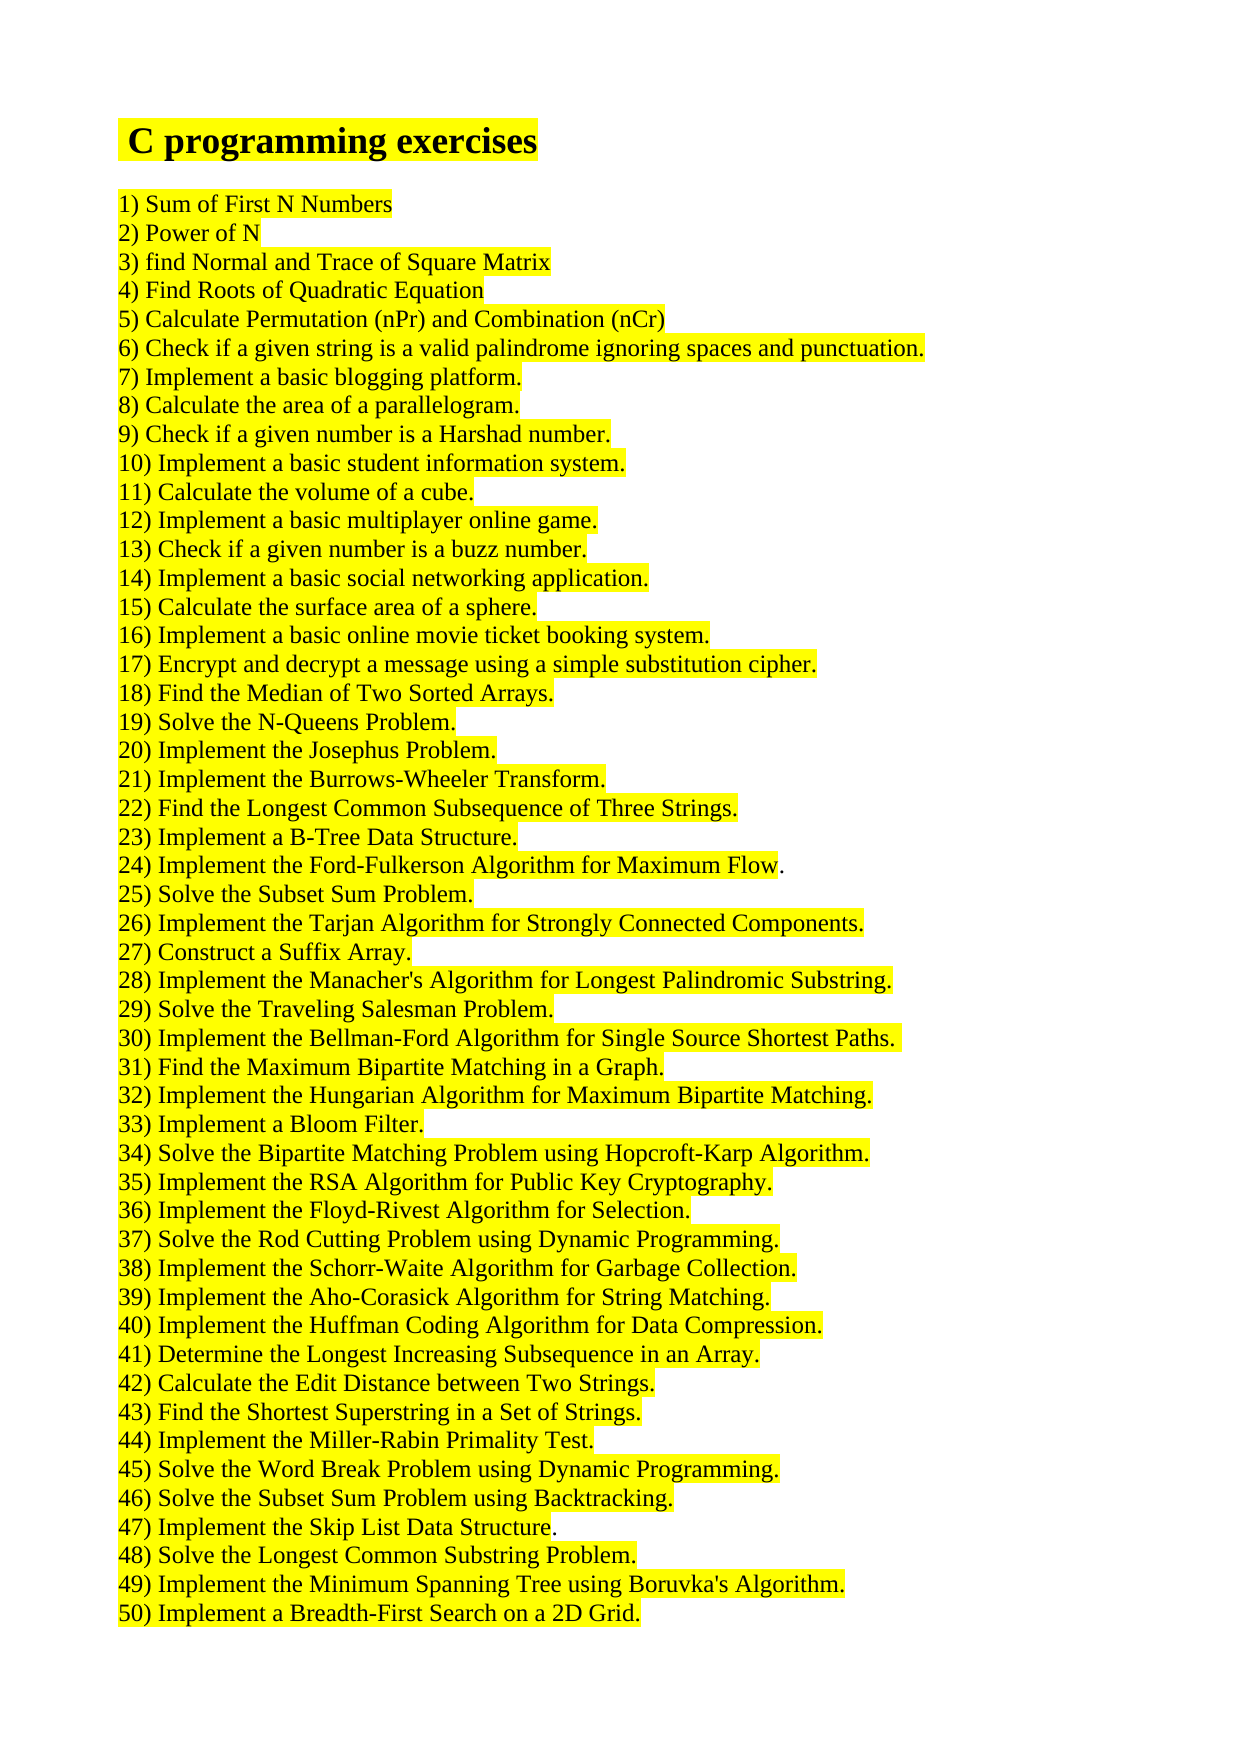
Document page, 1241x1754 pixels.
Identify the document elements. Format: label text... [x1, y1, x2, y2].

text 38) Implement the Schorr-Waite Algorithm for Garbage Collection. [118, 1253, 1122, 1282]
text 41) Determine the Longest Increasing Subsequence in an Array. [118, 1339, 1122, 1368]
text 13) Check if a given number is a buzz number. [118, 534, 1122, 563]
text C programming exercises [118, 118, 1122, 161]
text 9) Check if a given number is a Harshad number. [118, 419, 1122, 448]
text 2) Power of N [118, 218, 1122, 247]
text 40) Implement the Huffman Coding Algorithm for Data Compression. [118, 1311, 1122, 1339]
text 29) Solve the Traveling Salesman Problem. [118, 994, 1122, 1023]
text 25) Solve the Subset Sum Problem. [118, 879, 1122, 908]
text 49) Implement the Minimum Spanning Tree using Boruvka's Algorithm. [118, 1569, 1122, 1598]
text 19) Solve the N-Queens Problem. [118, 707, 1122, 736]
text 8) Calculate the area of a parallelogram. [118, 391, 1122, 419]
text 44) Implement the Miller-Rabin Primality Test. [118, 1426, 1122, 1454]
text 5) Calculate Permutation (nPr) and Combination (nCr) [118, 304, 1122, 333]
text 45) Solve the Word Break Problem using Dynamic Programming. [118, 1454, 1122, 1483]
text 48) Solve the Longest Common Substring Problem. [118, 1541, 1122, 1569]
text 18) Find the Median of Two Sorted Arrays. [118, 678, 1122, 707]
text 26) Implement the Tarjan Algorithm for Strongly Connected Components. [118, 908, 1122, 937]
text 17) Encrypt and decrypt a message using a simple substitution cipher. [118, 649, 1122, 678]
text 16) Implement a basic online movie ticket booking system. [118, 621, 1122, 649]
text 27) Construct a Suffix Array. [118, 937, 1122, 966]
text 10) Implement a basic student information system. [118, 448, 1122, 477]
text 28) Implement the Manacher's Algorithm for Longest Palindromic Substring. [118, 966, 1122, 994]
text 39) Implement the Aho-Corasick Algorithm for String Matching. [118, 1282, 1122, 1311]
text 21) Implement the Burrows-Wheeler Transform. [118, 764, 1122, 793]
text 14) Implement a basic social networking application. [118, 563, 1122, 592]
text 34) Solve the Bipartite Matching Problem using Hopcroft-Karp Algorithm. [118, 1138, 1122, 1167]
text 43) Find the Shortest Superstring in a Set of Strings. [118, 1397, 1122, 1426]
text 37) Solve the Rod Cutting Problem using Dynamic Programming. [118, 1224, 1122, 1253]
text 24) Implement the Ford-Fulkerson Algorithm for Maximum Flow. [118, 851, 1122, 879]
text 22) Find the Longest Common Subsequence of Three Strings. [118, 793, 1122, 822]
text 33) Implement a Bloom Filter. [118, 1109, 1122, 1138]
text 3) find Normal and Trace of Square Matrix [118, 247, 1122, 276]
text 6) Check if a given string is a valid palindrome ignoring spaces and punctuation. [118, 333, 1122, 362]
text 7) Implement a basic blogging platform. [118, 362, 1122, 391]
text 23) Implement a B-Tree Data Structure. [118, 822, 1122, 851]
text 46) Solve the Subset Sum Problem using Backtracking. [118, 1483, 1122, 1512]
text 31) Find the Maximum Bipartite Matching in a Graph. [118, 1052, 1122, 1081]
text 12) Implement a basic multiplayer online game. [118, 506, 1122, 534]
text 42) Calculate the Edit Distance between Two Strings. [118, 1368, 1122, 1397]
text 35) Implement the RSA Algorithm for Public Key Cryptography. [118, 1167, 1122, 1196]
text 32) Implement the Hungarian Algorithm for Maximum Bipartite Matching. [118, 1081, 1122, 1109]
text 20) Implement the Josephus Problem. [118, 736, 1122, 764]
text 36) Implement the Floyd-Rivest Algorithm for Selection. [118, 1196, 1122, 1224]
text 4) Find Roots of Quadratic Equation [118, 276, 1122, 304]
text 30) Implement the Bellman-Ford Algorithm for Single Source Shortest Paths. [118, 1023, 1122, 1052]
text 1) Sum of First N Numbers [118, 189, 1122, 218]
text 50) Implement a Breadth-First Search on a 2D Grid. [118, 1598, 1122, 1627]
text 15) Calculate the surface area of a sphere. [118, 592, 1122, 621]
text 11) Calculate the volume of a cube. [118, 477, 1122, 506]
text 47) Implement the Skip List Data Structure. [118, 1512, 1122, 1541]
